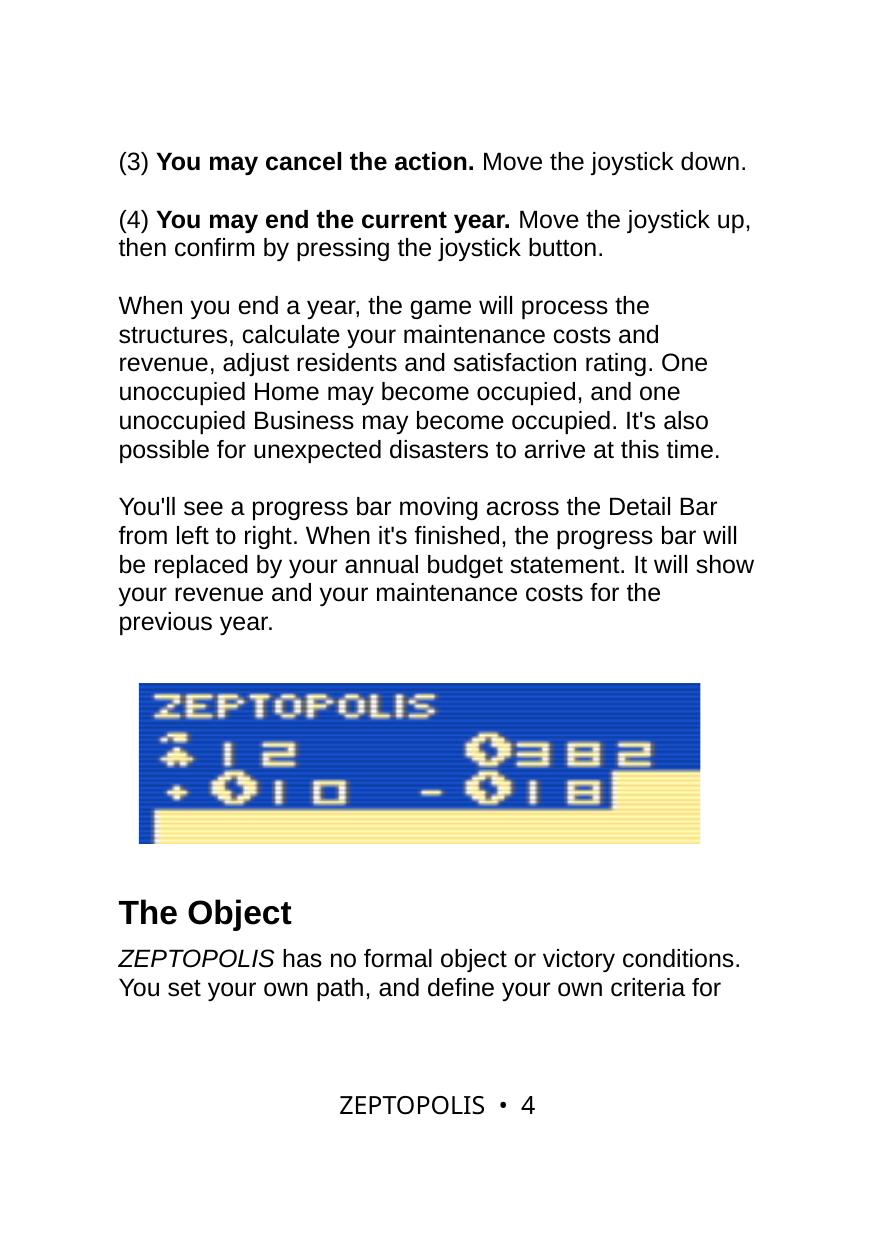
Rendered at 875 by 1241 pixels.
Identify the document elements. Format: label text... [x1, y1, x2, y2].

text (3) You may cancel the action. Move the joystick down. [118, 147, 756, 176]
subtitle The Object [118, 893, 756, 931]
text ZEPTOPOLIS has no formal object or victory conditions. You set your own path, and define your own criteria for [118, 944, 756, 1001]
text (4) You may end the current year. Move the joystick up, then confirm by pressing the joystick button. [118, 204, 756, 262]
text When you end a year, the game will process the structures, calculate your maintenance costs and revenue, adjust residents and satisfaction rating. One unoccupied Home may become occupied, and one unoccupied Business may become occupied. It's also possible for unexpected disasters to arrive at this time. [118, 291, 756, 463]
text You'll see a progress bar moving across the Detail Bar from left to right. When it's finished, the progress bar will be replaced by your annual budget statement. It will show your revenue and your maintenance costs for the previous year. [118, 492, 756, 636]
picture [138, 683, 701, 844]
